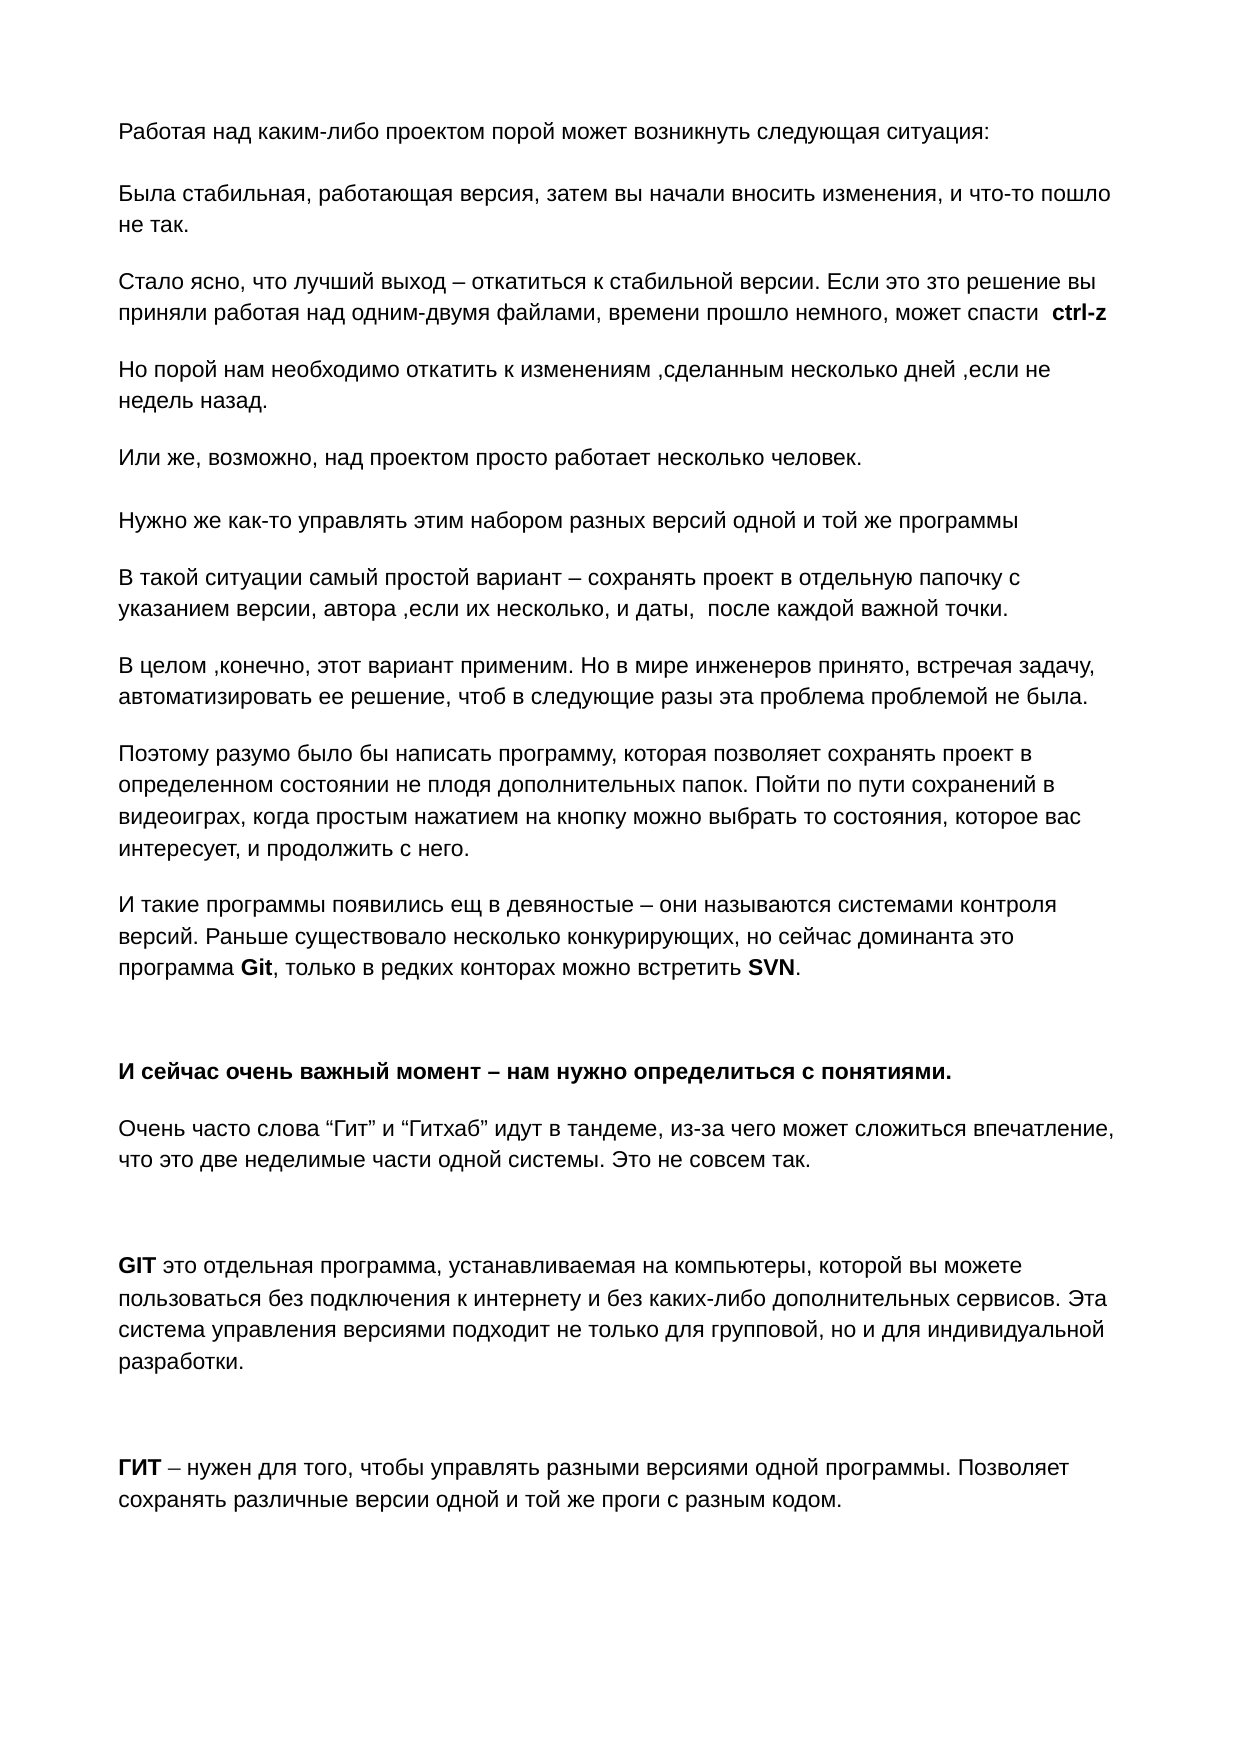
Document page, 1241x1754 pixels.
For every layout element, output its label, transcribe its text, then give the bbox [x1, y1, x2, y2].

text GIT это отдельная программа, устанавливаемая на компьютеры, которой вы можете пользоваться без подключения к интернету и без каких-либо дополнительных сервисов. Эта система управления версиями подходит не только для групповой, но и для индивидуальной разработки. [118, 1251, 1122, 1374]
text Работая над каким-либо проектом порой может возникнуть следующая ситуация: [118, 118, 1122, 144]
text В такой ситуации самый простой вариант – сохранять проект в отдельную папочку с указанием версии, автора ,если их несколько, и даты, после каждой важной точки. [118, 563, 1122, 621]
text Была стабильная, работающая версия, затем вы начали вносить изменения, и что-то пошло не так. [118, 179, 1122, 237]
text Стало ясно, что лучший выход – откатиться к стабильной версии. Если это зто решение вы приняли работая над одним-двумя файлами, времени прошло немного, может спасти ctrl-z [118, 268, 1122, 326]
text Поэтому разумо было бы написать программу, которая позволяет сохранять проект в определенном состоянии не плодя дополнительных папок. Пойти по пути сохранений в видеоиграх, когда простым нажатием на кнопку можно выбрать то состояния, которое вас интересует, и продолжить с него. [118, 740, 1122, 861]
text ГИТ – нужен для того, чтобы управлять разными версиями одной программы. Позволяет сохранять различные версии одной и той же проги с разным кодом. [118, 1452, 1122, 1512]
text И сейчас очень важный момент – нам нужно определиться с понятиями. [118, 1058, 1122, 1085]
text И такие программы появились ещ в девяностые – они называются системами контроля версий. Раньше существовало несколько конкурирующих, но сейчас доминанта это программа Git, только в редких конторах можно встретить SVN. [118, 891, 1122, 981]
text Или же, возможно, над проектом просто работает несколько человек. Нужно же как-то управлять этим набором разных версий одной и той же программы [118, 444, 1122, 533]
text В целом ,конечно, этот вариант применим. Но в мире инженеров принято, встречая задачу, автоматизировать ее решение, чтоб в следующие разы эта проблема проблемой не была. [118, 652, 1122, 709]
text Но порой нам необходимо откатить к изменениям ,сделанным несколько дней ,если не недель назад. [118, 356, 1122, 414]
text Очень часто слова “Гит” и “Гитхаб” идут в тандеме, из-за чего может сложиться впечатление, что это две неделимые части одной системы. Это не совсем так. [118, 1115, 1122, 1173]
